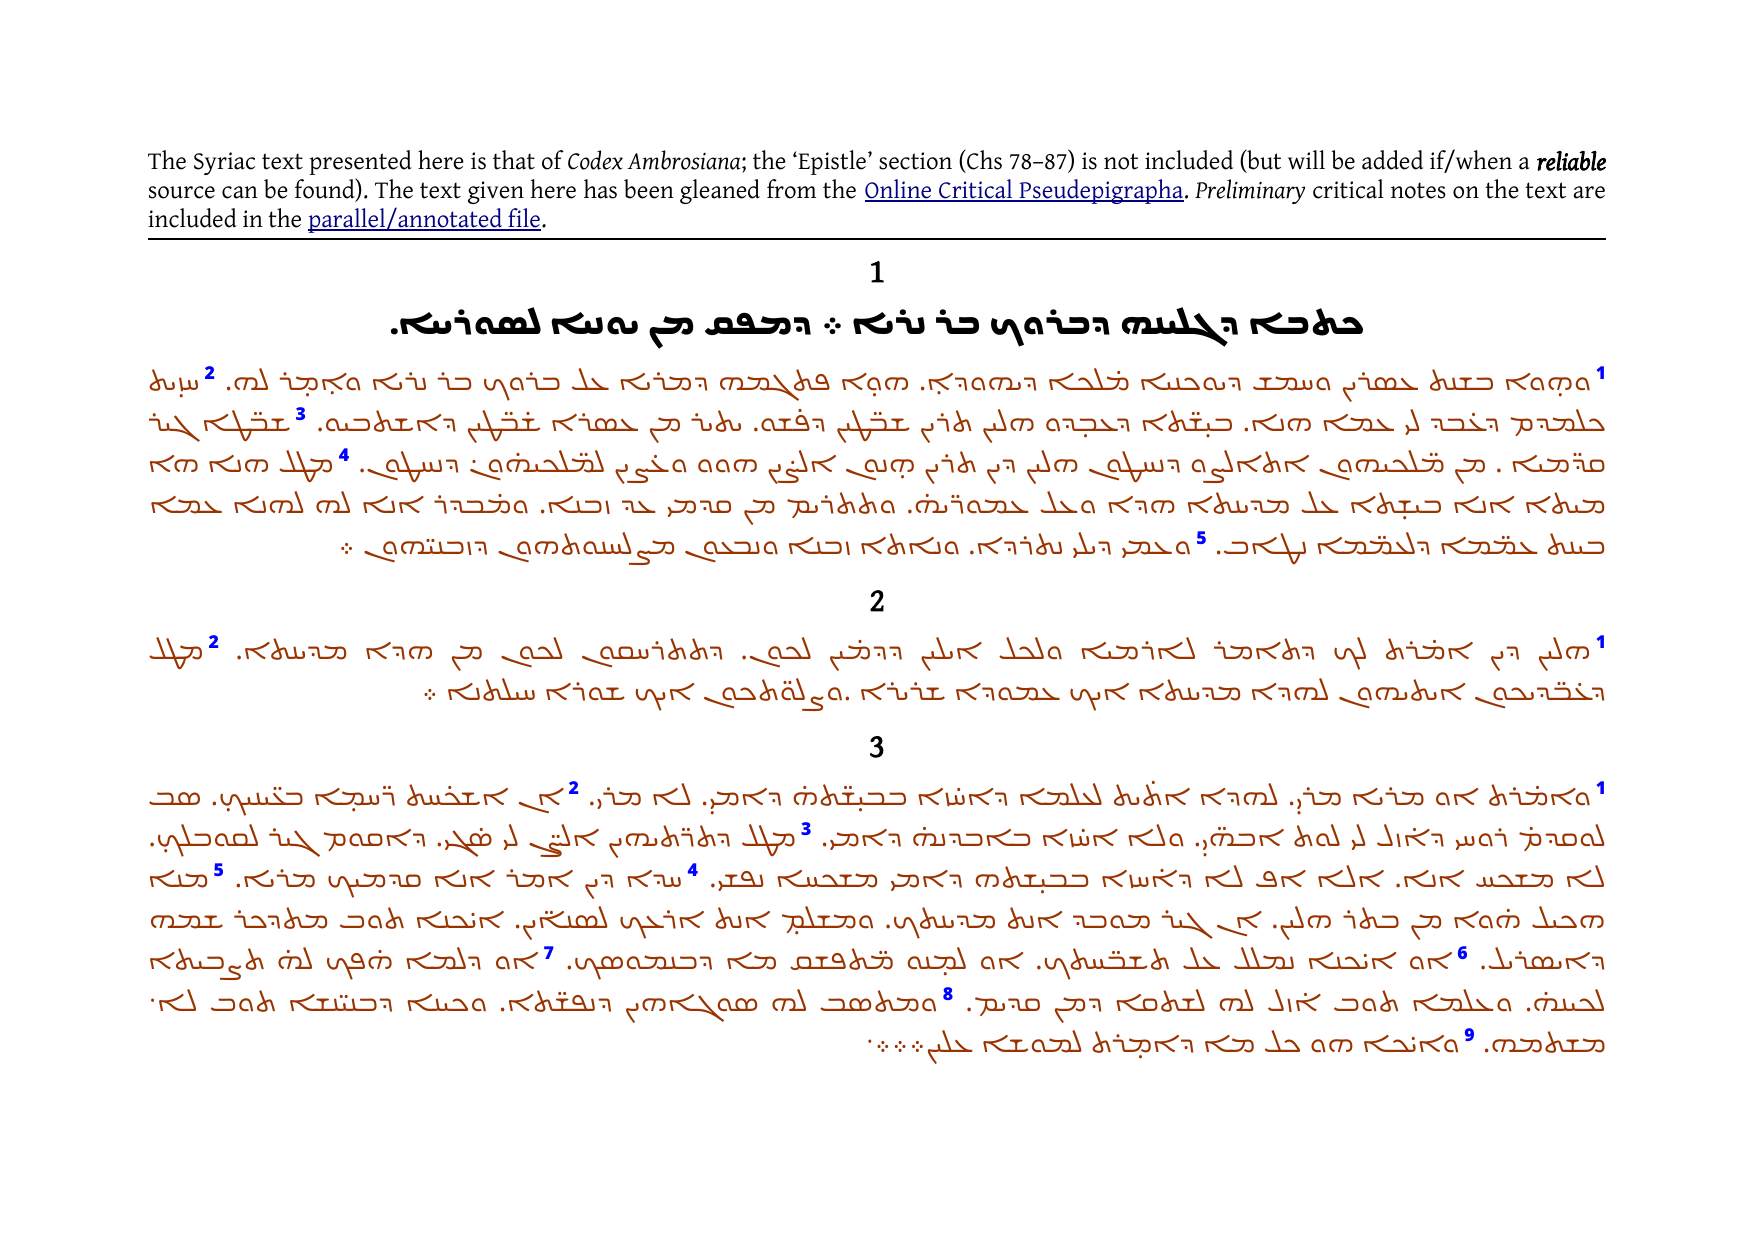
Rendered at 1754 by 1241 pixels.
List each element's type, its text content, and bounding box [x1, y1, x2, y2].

text 1 ܗܠܝܢ ܕܝܢ ܐܡ̇ܪܬ ܠܟ ܕܬܐܡܪ ܠܐܪܡܝܐ ܘܠܟܠ ܐܝܠܝܢ ܕܕܡ̇ܝܢ ܠܟܘܢ. ܕܬܬܪܚܩܘܢ ܠܟܘܢ ܡܢ ܗܕܐ ܡܕܝܢܬܐ. 2 ܡܛܠ ܕܥ̇ܒ̈ܕܝܟܘܢ ܐܝܬܝܗܘܢ ܠܗܕܐ ܡܕܝܢܬܐ ܐܝܟ ܥܡܘܕܐ ܫܪܝܪܐ .ܘܨܠܘ̈ܬܟܘܢ ܐܝܟ ܫܘܪܐ ܚܝܠܬܢܐ ܀ [148, 632, 1606, 715]
text ܟܬܒܐ ܕܓܠܝܢܗ ܕܒܪܘܟ ܒܪ ܢܪܝܐ ܀ ܕܡܦܩ ܡܢ ܝܘܢܝܐ ܠܣܘܪܝܝܐ. [148, 303, 1606, 351]
text 1 [148, 252, 1606, 291]
text 2 [148, 581, 1606, 620]
text 1 ܘܐܡ̇ܪܬ ܐܘ ܡܪܝܐ ܡܪܝ̣. ܠܗܕܐ ܐܬ̇ܝܬ ܠܥܠܡܐ ܕܐܚ̇ܙܐ ܒܒܝ̣ܫ̈ܬܗ̇ ܕܐܡܝ̣. ܠܐ ܡܪܝ. 2 ܐܢ ܐܫܟ̇ܚܬ ܖ̈ܚܡ̣ܐ ܒܥ̈ܝܢܝܟ̣. ܣܒ ܠܘܩܕܡ̇ ܪܘܚܝ ܕܐ̇ܙܠ ܠܝ ܠܘܬ ܐܒܗ̈ܝ̣. ܘܠܐ ܐܚ̇ܙܐ ܒܐܒܕܢܗ̇ ܕܐܡܝ. 3 ܡܛܠ ܕܬܖ̈ܬܝܗܝܢ ܐܠܨ̈ܢ ܠܝ ܣ̇ܓܝ. ܕܐܩܘܡ ܓܝܪ ܠܩܘܒܠܟ̣. ܠܐ ܡܫܟܚ ܐܢܐ. ܐܠܐ ܐܦ ܠܐ ܕܐ̇ܚܙܐ ܒܒܝ̣ܫܬܗ ܕܐܡܝ ܡܫܟܚܐ ܢܦܫܝ. 4 ܚܕܐ ܕܝܢ ܐܡܪ ܐܢܐ ܩܕܡܝܟ ܡܪܝܐ. 5 ܡܢܐ ܗܟܝܠ ܗ̇ܘܐ ܡܢ ܒܬܪ ܗܠܝܢ. ܐܢ ܓܝܪ ܡܘܒܕ ܐܢܬ ܡܕܝܢܬܟ. ܘܡܫܠܡ̣ ܐܢܬ ܐܪܥܟ ܠܣܢܐ̈ܝܢ. ܐܝ̇ܟܢܐ ܬܘܒ ܡܬܕܟܪ ܫܡܗ ܕܐܝܣܪܝܠ. 6 ܐܘ ܐܝ̇ܟܢܐ ܢܡܠܠ ܥܠ ܬܫܒ̈ܚܬܟ. ܐܘ ܠܡ̣ܢܘ ܡ̈ܬܦܫܩ ܡܐ ܕܒܢܡܘܣܟ. 7 ܐܘ ܕܠܡܐ ܗ̇ܦܟ ܠܗ̇ ܬܨܒܝܬܐ ܠܟܝܢܗ̇. ܘܥܠܡܐ ܬܘܒ ܐ̇ܙܠ ܠܗ ܠܫܬܩܐ ܕܡܢ ܩܕܝܡ. 8 ܘܡܬܣܒ ܠܗ ܣܘܓܐܗܝܢ ܕܢܦܫ̈ܬܐ. ܘܟܝܢܐ ܕܒܢܝ̈ܢܫܐ ܬܘܒ ܠܐ܁ ܡܫܬܡܗ. 9 ܘܐܝ̇ܟܐ ܗܘ ܟܠ ܡܐ ܕܐܡ̣ܪܬ ܠܡܘܫܐ ܥܠܝܢ܀܀܀܁ [148, 778, 1606, 1066]
text 1 ܘܗ̣ܘܐ ܒܫܢܬ ܥܣܪܝܢ ܘܚܡܫ ܕܝܘܟܢܝܐ ܡ̇ܠܟܐ ܕܝܗܘܕܐ̣. ܗܘ̣ܐ ܦܬܓܡܗ ܕܡܪܝܐ ܥܠ ܒܪܘܟ ܒܪ ܢܪܝܐ ܘܐ̣ܡ̣ܪ ܠܗ. 2 ܚܙ̣ܝܬ ܟܠܡܕܡ ܕܥ̇ܒܕ ܠܝ ܥܡܐ ܗܢܐ. ܒܝ̣ܫ̈ܬܐ ܕܥܒ̣ܕܘ ܗܠܝܢ ܬܪܝܢ ܫܒ̈ܛܝܢ ܕܦ̇ܫܘ. ܝܬܝܪ ܡܢ ܥܣܪܐ ܫ̇ܒ̈ܛܝܢ ܕܐܫܬܒܝܘ. 3 ܫܒ̈ܛܐ ܓܝܪ ܩܕ̈ܡܝܐ . ܡܢ ܡ̈ܠܟܝܗܘܢ ܐܬܐܠܨܘ ܕܢܚܛܘܢ ܗܠܝܢ ܕܝܢ ܬܪܝܢ ܗ̣ܢܘܢ ܐܠܨ̇ܝܢ ܗܘܘ ܘܥ̇ܨܝܢ ܠܡ̈ܠܟܝܗ̇ܘܢ̇ ܕܢܚܛܘܢ. 4 ܡܛܠ ܗܢܐ ܗܐ ܡܝܬܐ ܐܢܐ ܒܝܫ̣ܬܐ ܥܠ ܡܕܝܢܬܐ ܗܕܐ ܘܥܠ ܥܡܘܖ̈ܝܗ̇. ܘܬܬܪܝܡ ܡܢ ܩܕܡܝ ܥܕ ܙܒܢܐ. ܘܡ̇ܒܕܪ ܐܢܐ ܠܗ ܠܗܢܐ ܥܡܐ ܒܝܢܬ ܥܡ̈ܡܐ ܕܠܥܡ̈ܡܐ ܢܛܐܒ. 5 ܘܥܡܝ ܕܝܠܝ ܢܬܪܕܐ. ܘܢܐܬܐ ܙܒܢܐ ܘܢܒܥܘܢ ܡܨܠܚܢܘܬܗܘܢ ܕܙܒܢܝ̈ܗܘܢ ܀ [148, 363, 1606, 569]
text The Syriac text presented here is that of Codex Ambrosiana; the ‘Epistle’ section (Chs 78–87) is not included (but will be added if/when a reliable source can be found). The text given here has been gleaned from the Online Critical Pseudepigrapha. Preliminary critical notes on the text are included in the parallel/annotated file. [148, 148, 1606, 234]
text 3 [148, 727, 1606, 766]
